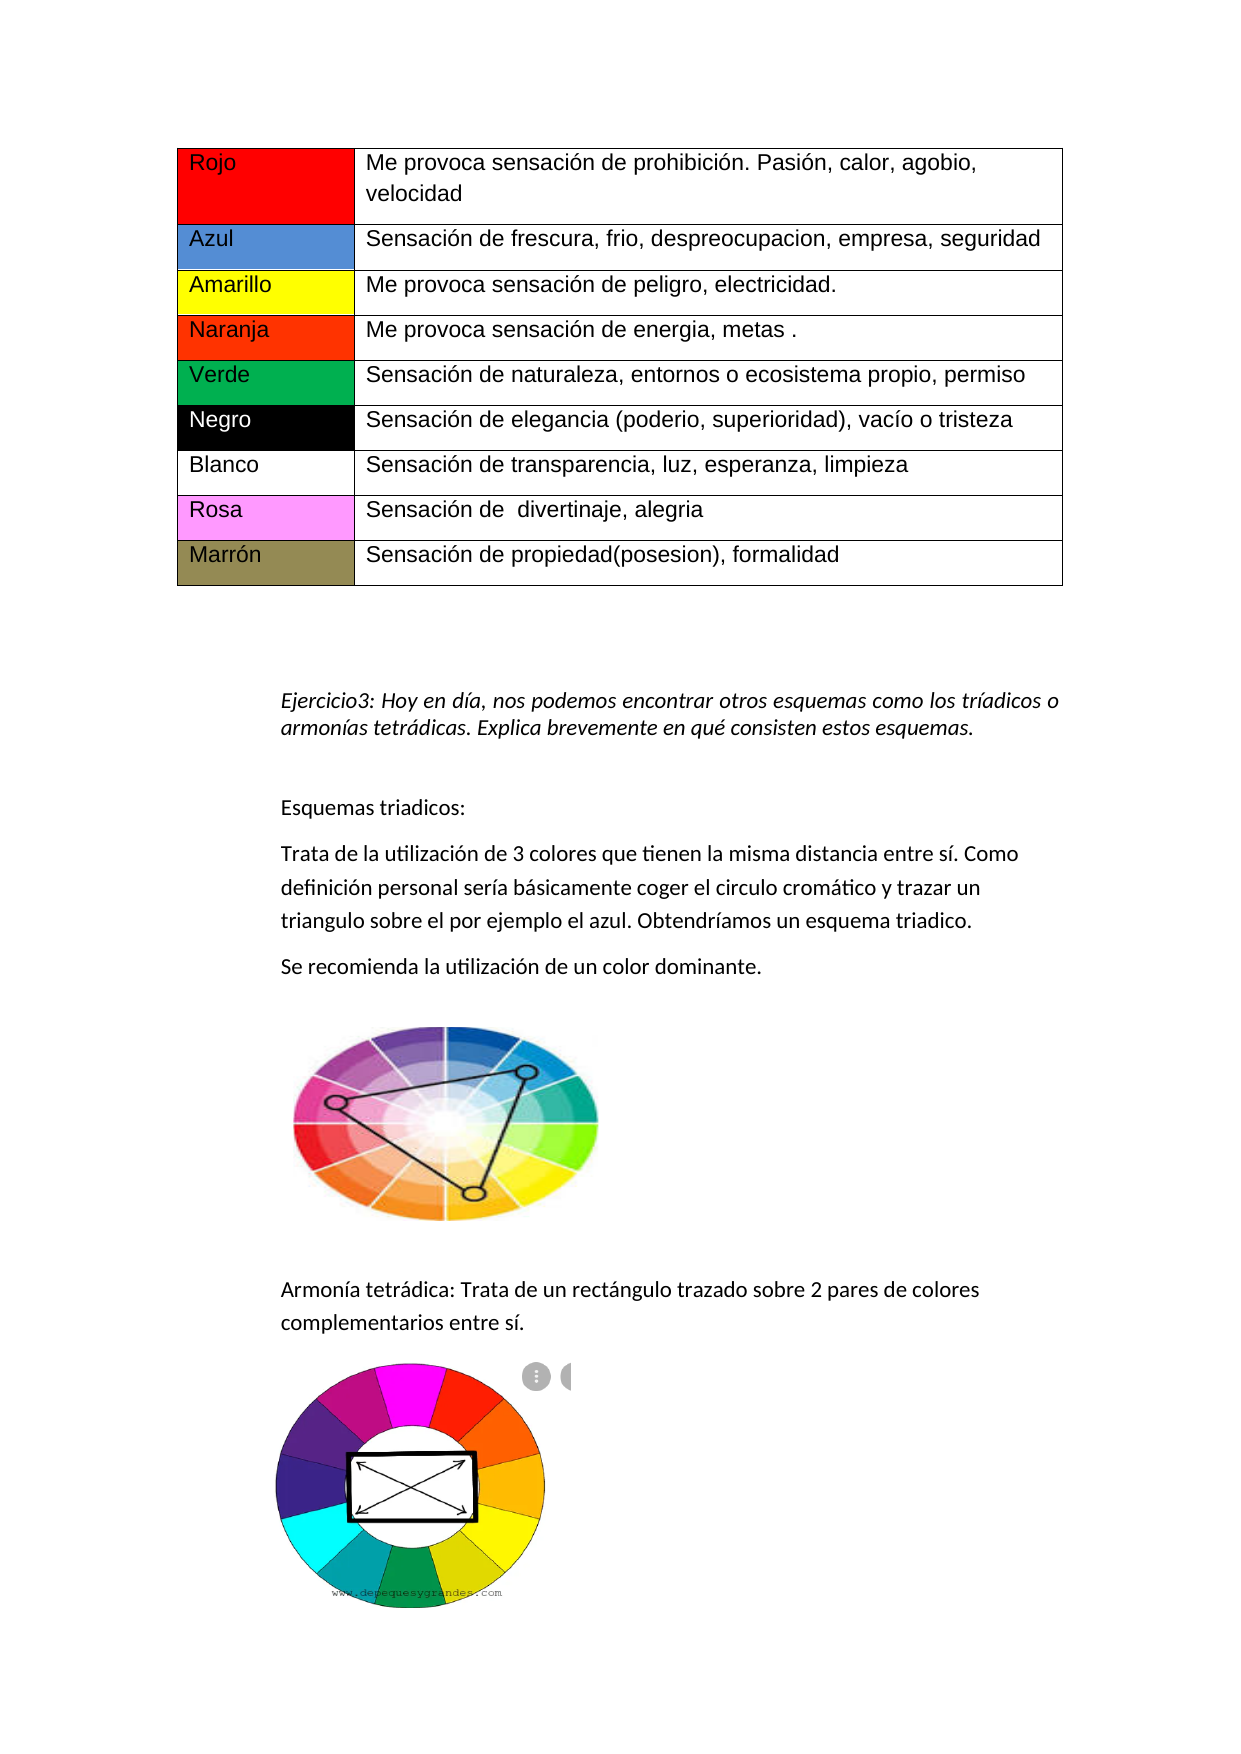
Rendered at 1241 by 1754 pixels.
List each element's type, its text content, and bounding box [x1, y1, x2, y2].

table_cell Marrón [178, 541, 354, 585]
table_cell Blanco [178, 451, 354, 495]
table_cell Sensación de frescura, frio, despreocupacion, empresa, seguridad [355, 225, 1062, 269]
table_cell Rojo [178, 149, 354, 224]
table_cell Me provoca sensación de prohibición. Pasión, calor, agobio, velocidad [355, 149, 1062, 224]
subtitle Ejercicio3: Hoy en día, nos podemos encontrar otros esquemas como los tríadicos o armonías tetrádicas. Explica brevemente en qué consisten estos esquemas. [281, 687, 1063, 741]
table_cell Sensación de propiedad(posesion), formalidad [355, 541, 1062, 585]
table_cell Naranja [178, 316, 354, 360]
text Trata de la utilización de 3 colores que tienen la misma distancia entre sí. Como definición personal sería básicamente coger el circulo cromático y trazar un triangulo sobre el por ejemplo el azul. Obtendríamos un esquema triadico. [281, 839, 1063, 934]
table_cell Sensación de naturaleza, entornos o ecosistema propio, permiso [355, 361, 1062, 405]
picture [293, 1027, 599, 1221]
table_cell Azul [178, 225, 354, 269]
text Esquemas triadicos: [281, 793, 1063, 821]
table_cell Negro [178, 406, 354, 450]
picture [271, 1356, 571, 1608]
table_cell Rosa [178, 496, 354, 540]
table_cell Me provoca sensación de energia, metas . [355, 316, 1062, 360]
table_cell Sensación de divertinaje, alegria [355, 496, 1062, 540]
table_cell Me provoca sensación de peligro, electricidad. [355, 271, 1062, 314]
table_cell Amarillo [178, 271, 354, 314]
table_cell Sensación de elegancia (poderio, superioridad), vacío o tristeza [355, 406, 1062, 450]
table_cell Sensación de transparencia, luz, esperanza, limpieza [355, 451, 1062, 495]
text Se recomienda la utilización de un color dominante. [281, 952, 1063, 981]
text Armonía tetrádica: Trata de un rectángulo trazado sobre 2 pares de colores complementarios entre sí. [281, 1275, 1063, 1336]
table_cell Verde [178, 361, 354, 405]
